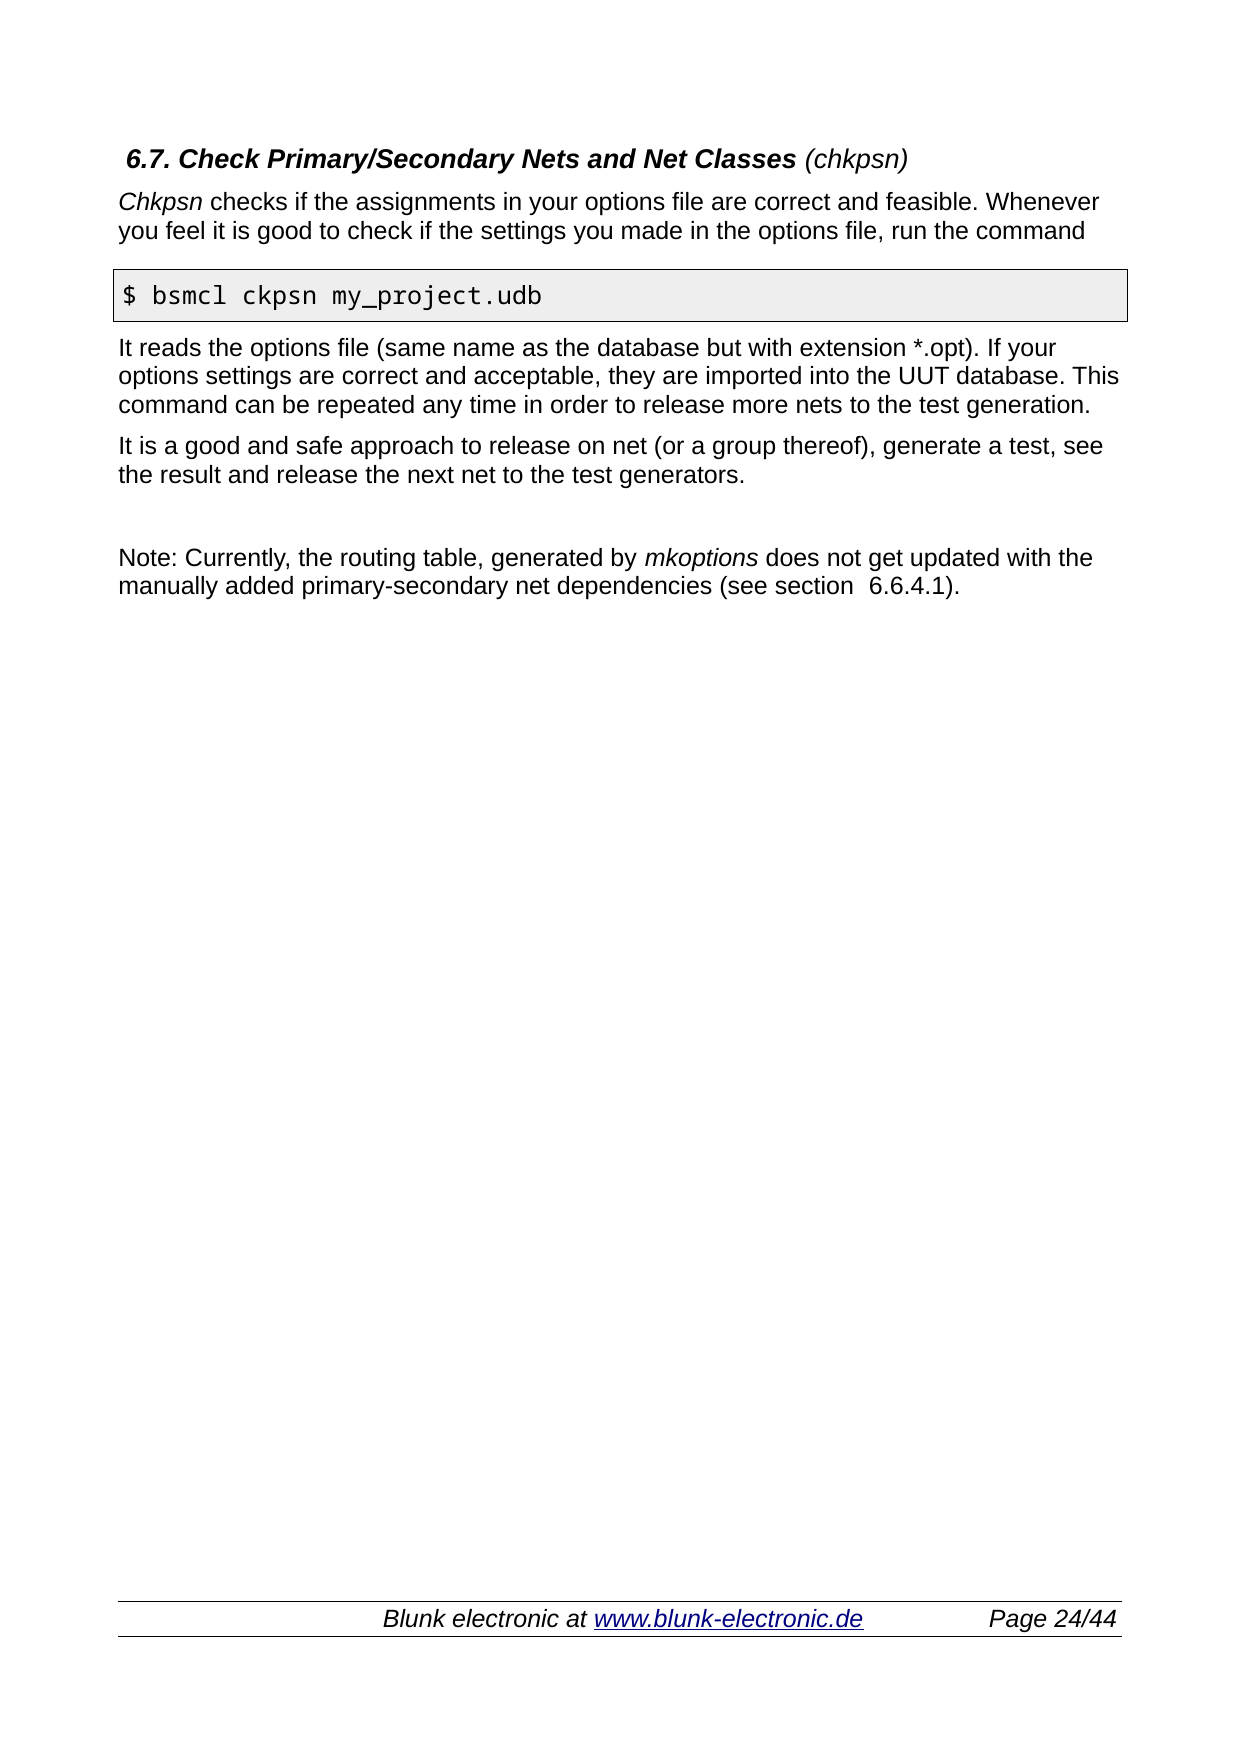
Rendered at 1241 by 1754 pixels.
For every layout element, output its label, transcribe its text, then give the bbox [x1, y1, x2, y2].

text [118, 257, 1122, 269]
subtitle Check Primary/Secondary Nets and Net Classes (chkpsn) [118, 143, 1122, 174]
text $ bsmcl ckpsn my_project.udb [122, 278, 1118, 312]
text It is a good and safe approach to release on net (or a group thereof), generate a test, see the result and release the next net to the test generators. [118, 431, 1122, 489]
text Note: Currently, the routing table, generated by mkoptions does not get updated with the manually added primary-secondary net dependencies (see section 6.6.4.1). [118, 543, 1122, 600]
text It reads the options file (same name as the database but with extension *.opt). If your options settings are correct and acceptable, they are imported into the UUT database. This command can be repeated any time in order to release more nets to the test generation. [118, 322, 1122, 419]
text Chkpsn checks if the assignments in your options file are correct and feasible. Whenever you feel it is good to check if the settings you made in the options file, run the command [118, 187, 1122, 244]
